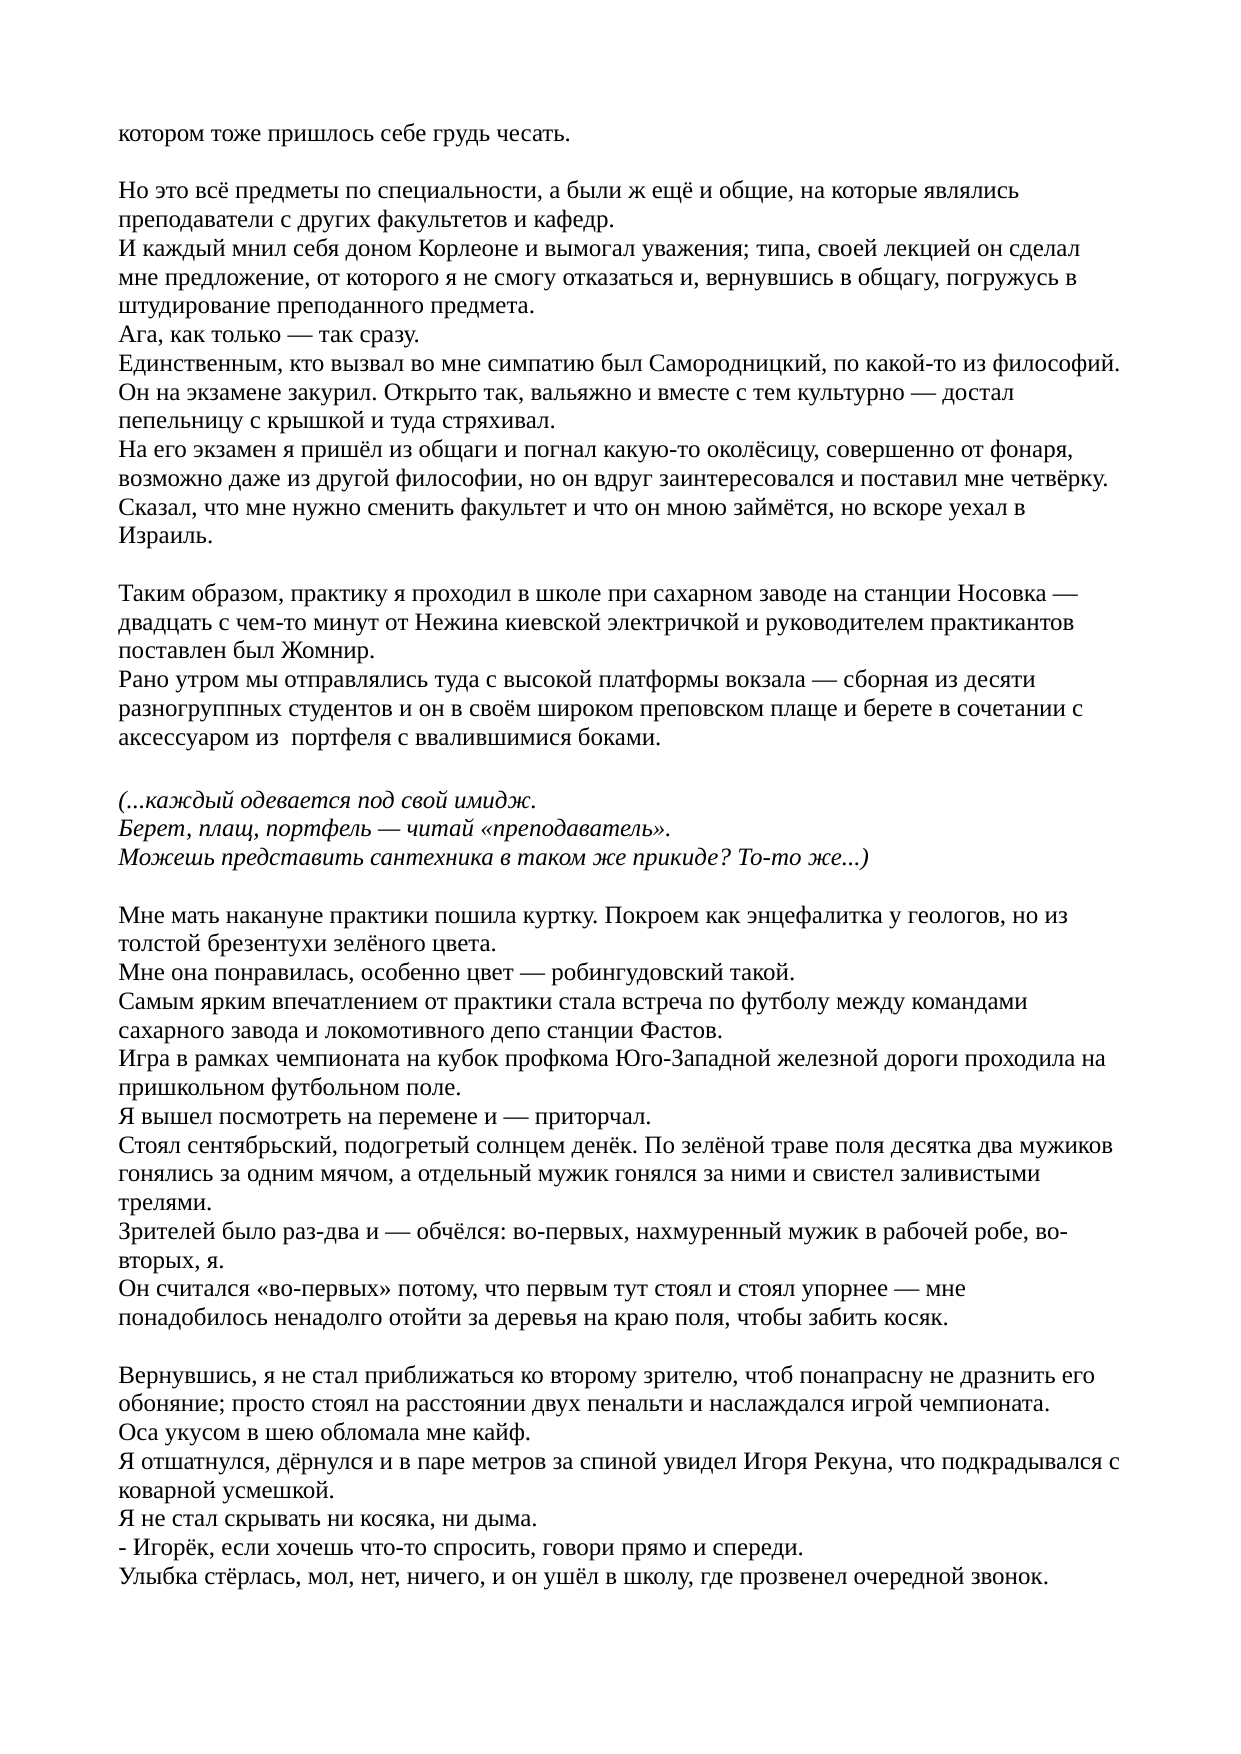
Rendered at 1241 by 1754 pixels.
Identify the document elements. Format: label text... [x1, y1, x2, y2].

text Я не стал скрывать ни косяка, ни дыма. [118, 1503, 1122, 1532]
text Мне мать накануне практики пошила куртку. Покроем как энцефалитка у геологов, но из толстой брезентухи зелёного цвета. [118, 900, 1122, 957]
text Но это всё предметы по специальности, а были ж ещё и общие, на которые являлись преподаватели с других факультетов и кафедр. [118, 176, 1122, 233]
text Берет, плащ, портфель — читай «преподаватель». [118, 813, 1122, 842]
text (...каждый одевается под свой имидж. [118, 785, 1122, 813]
text Таким образом, практику я проходил в школе при сахарном заводе на станции Носовка — двадцать с чем-то минут от Нежина киевской электричкой и руководителем практикантов поставлен был Жомнир. [118, 578, 1122, 664]
text Самым ярким впечатлением от практики стала встреча по футболу между командами сахарного завода и локомотивного депо станции Фастов. [118, 986, 1122, 1043]
text Единственным, кто вызвал во мне симпатию был Самородницкий, по какой-то из философий. Он на экзамене закурил. Открыто так, вальяжно и вместе с тем культурно — достал пепельницу с крышкой и туда стряхивал. [118, 348, 1122, 434]
text Стоял сентябрьский, подогретый солнцем денёк. По зелёной траве поля десятка два мужиков гонялись за одним мячом, а отдельный мужик гонялся за ними и свистел заливистыми трелями. [118, 1130, 1122, 1216]
text - Игорёк, если хочешь что-то спросить, говори прямо и спереди. [118, 1532, 1122, 1561]
text котором тоже пришлось себе грудь чесать. [118, 118, 1122, 147]
text Он считался «во-первых» потому, что первым тут стоял и стоял упорнее — мне понадобилось ненадолго отойти за деревья на краю поля, чтобы забить косяк. [118, 1273, 1122, 1331]
text Игра в рамках чемпионата на кубок профкома Юго-Западной железной дороги проходила на пришкольном футбольном поле. [118, 1043, 1122, 1101]
text На его экзамен я пришёл из общаги и погнал какую-то околёсицу, совершенно от фонаря, возможно даже из другой философии, но он вдруг заинтересовался и поставил мне четвёрку. Сказал, что мне нужно сменить факультет и что он мною займётся, но вскоре уехал в Израиль. [118, 434, 1122, 549]
text Я вышел посмотреть на перемене и — приторчал. [118, 1101, 1122, 1130]
text Я отшатнулся, дёрнулся и в паре метров за спиной увидел Игоря Рекуна, что подкрадывался с коварной усмешкой. [118, 1446, 1122, 1503]
text Рано утром мы отправлялись туда с высокой платформы вокзала — сборная из десяти разногруппных студентов и он в своём широком преповском плаще и берете в сочетании с аксессуаром из портфеля с ввалившимися боками. [118, 664, 1122, 751]
text И каждый мнил себя доном Корлеоне и вымогал уважения; типа, своей лекцией он сделал мне предложение, от которого я не смогу отказаться и, вернувшись в общагу, погружусь в штудирование преподанного предмета. [118, 233, 1122, 319]
text Мне она понравилась, особенно цвет — робингудовский такой. [118, 957, 1122, 986]
text Улыбка стёрлась, мол, нет, ничего, и он ушёл в школу, где прозвенел очередной звонок. [118, 1561, 1122, 1590]
text Вернувшись, я не стал приближаться ко второму зрителю, чтоб понапрасну не дразнить его обоняние; просто стоял на расстоянии двух пенальти и наслаждался игрой чемпионата. [118, 1360, 1122, 1417]
text Оса укусом в шею обломала мне кайф. [118, 1417, 1122, 1446]
text Зрителей было раз-два и — обчёлся: во-первых, нахмуренный мужик в рабочей робе, во-вторых, я. [118, 1216, 1122, 1273]
text Можешь представить сантехника в таком же прикиде? То-то же...) [118, 842, 1122, 871]
text Ага, как только — так сразу. [118, 319, 1122, 348]
